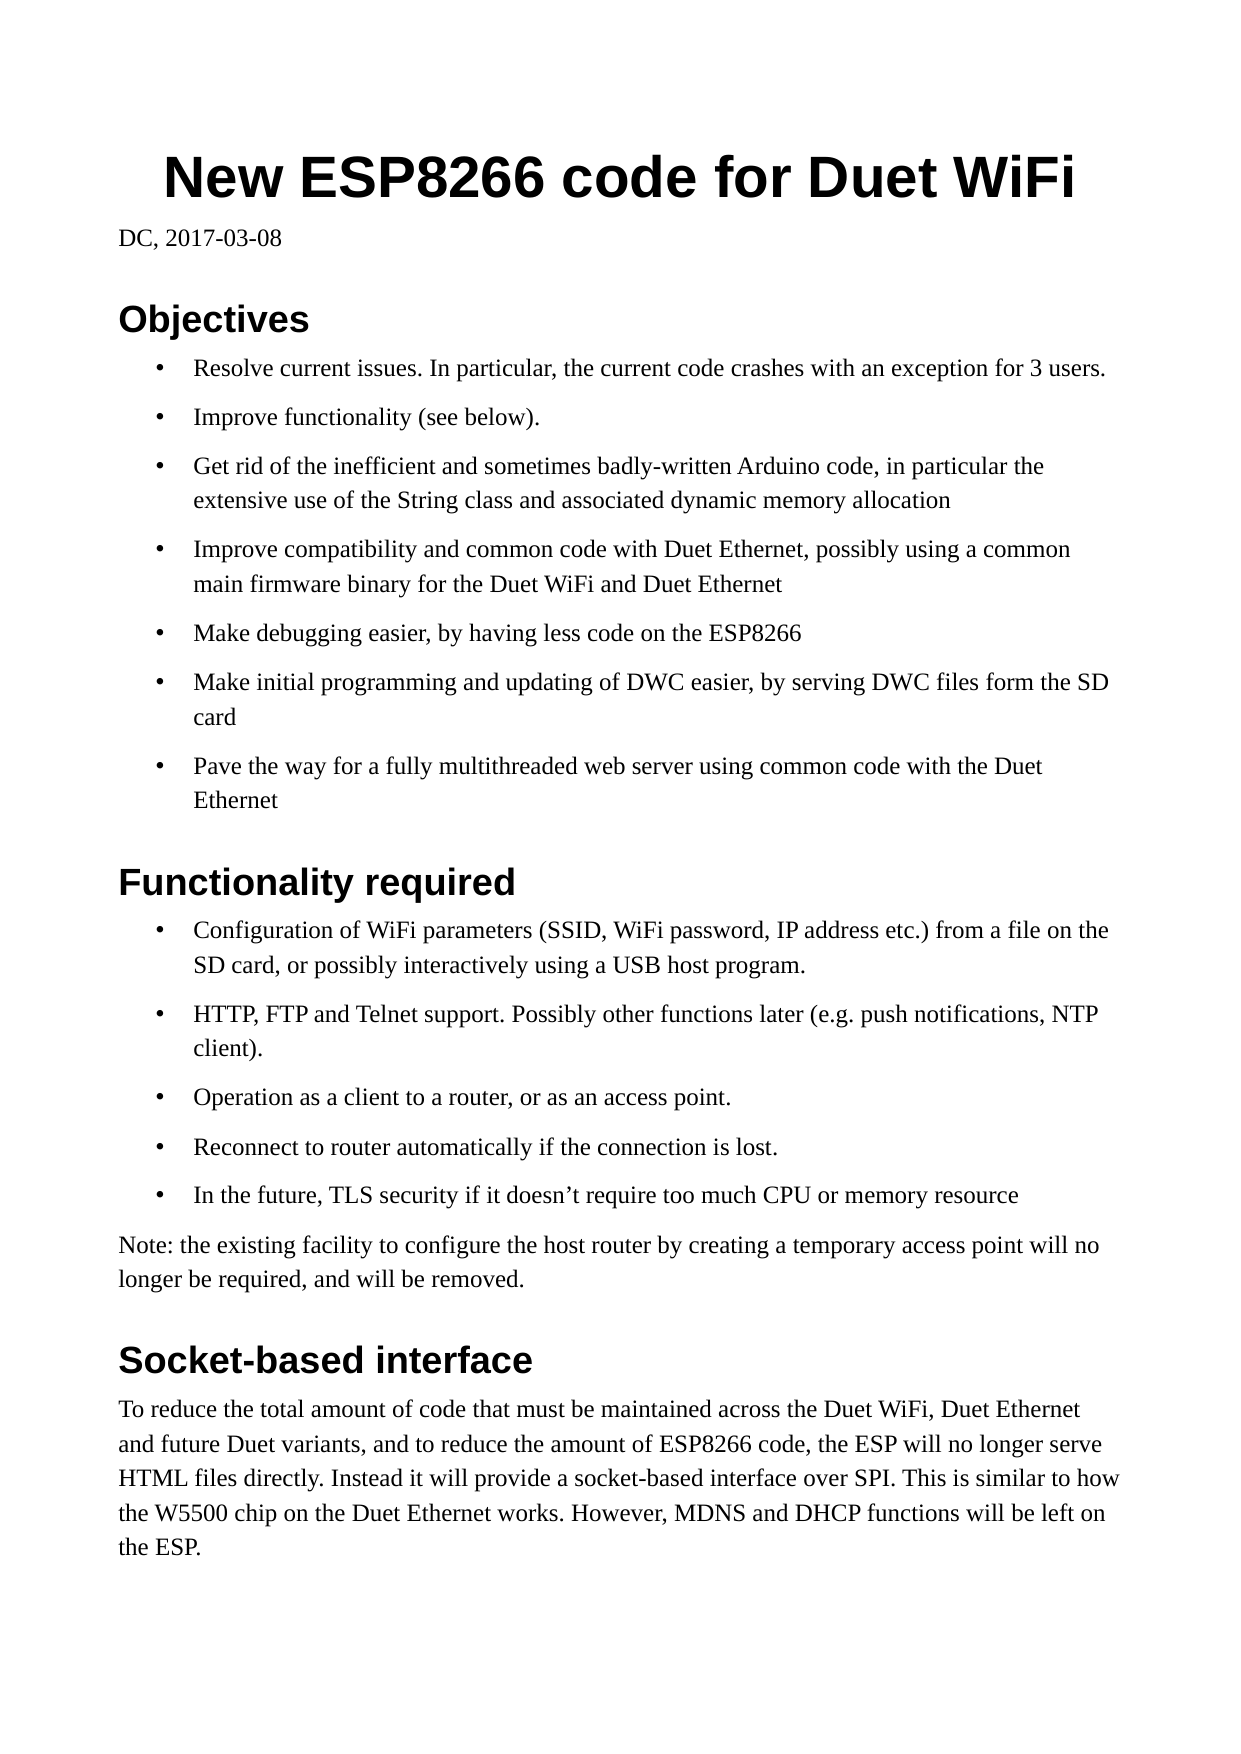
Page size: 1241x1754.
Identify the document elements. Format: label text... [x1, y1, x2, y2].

title New ESP8266 code for Duet WiFi [118, 143, 1122, 210]
list Improve compatibility and common code with Duet Ethernet, possibly using a common main firmware binary for the Duet WiFi and Duet Ethernet [156, 534, 1122, 598]
subtitle Functionality required [118, 859, 1122, 903]
list HTTP, FTP and Telnet support. Possibly other functions later (e.g. push notifications, NTP client). [156, 999, 1122, 1062]
text To reduce the total amount of code that must be maintained across the Duet WiFi, Duet Ethernet and future Duet variants, and to reduce the amount of ESP8266 code, the ESP will no longer serve HTML files directly. Instead it will provide a socket-based interface over SPI. This is similar to how the W5500 chip on the Duet Ethernet works. However, MDNS and DHCP functions will be left on the ESP. [118, 1394, 1122, 1561]
list Make debugging easier, by having less code on the ESP8266 [156, 618, 1122, 647]
list Pave the way for a fully multithreaded web server using common code with the Duet Ethernet [156, 751, 1122, 814]
subtitle Socket-based interface [118, 1338, 1122, 1382]
text Note: the existing facility to configure the host router by creating a temporary access point will no longer be required, and will be removed. [118, 1230, 1122, 1293]
list Improve functionality (see below). [156, 402, 1122, 431]
list Make initial programming and updating of DWC easier, by serving DWC files form the SD card [156, 667, 1122, 730]
list Configuration of WiFi parameters (SSID, WiFi password, IP address etc.) from a file on the SD card, or possibly interactively using a USB host program. [156, 915, 1122, 979]
list In the future, TLS security if it doesn’t require too much CPU or memory resource [156, 1181, 1122, 1209]
text DC, 2017-03-08 [118, 223, 1122, 251]
subtitle Objectives [118, 297, 1122, 340]
list Operation as a client to a router, or as an access point. [156, 1082, 1122, 1111]
list Reconnect to router automatically if the connection is lost. [156, 1132, 1122, 1160]
list Get rid of the inefficient and sometimes badly-written Arduino code, in particular the extensive use of the String class and associated dynamic memory allocation [156, 451, 1122, 514]
list Resolve current issues. In particular, the current code crashes with an exception for 3 users. [156, 353, 1122, 382]
